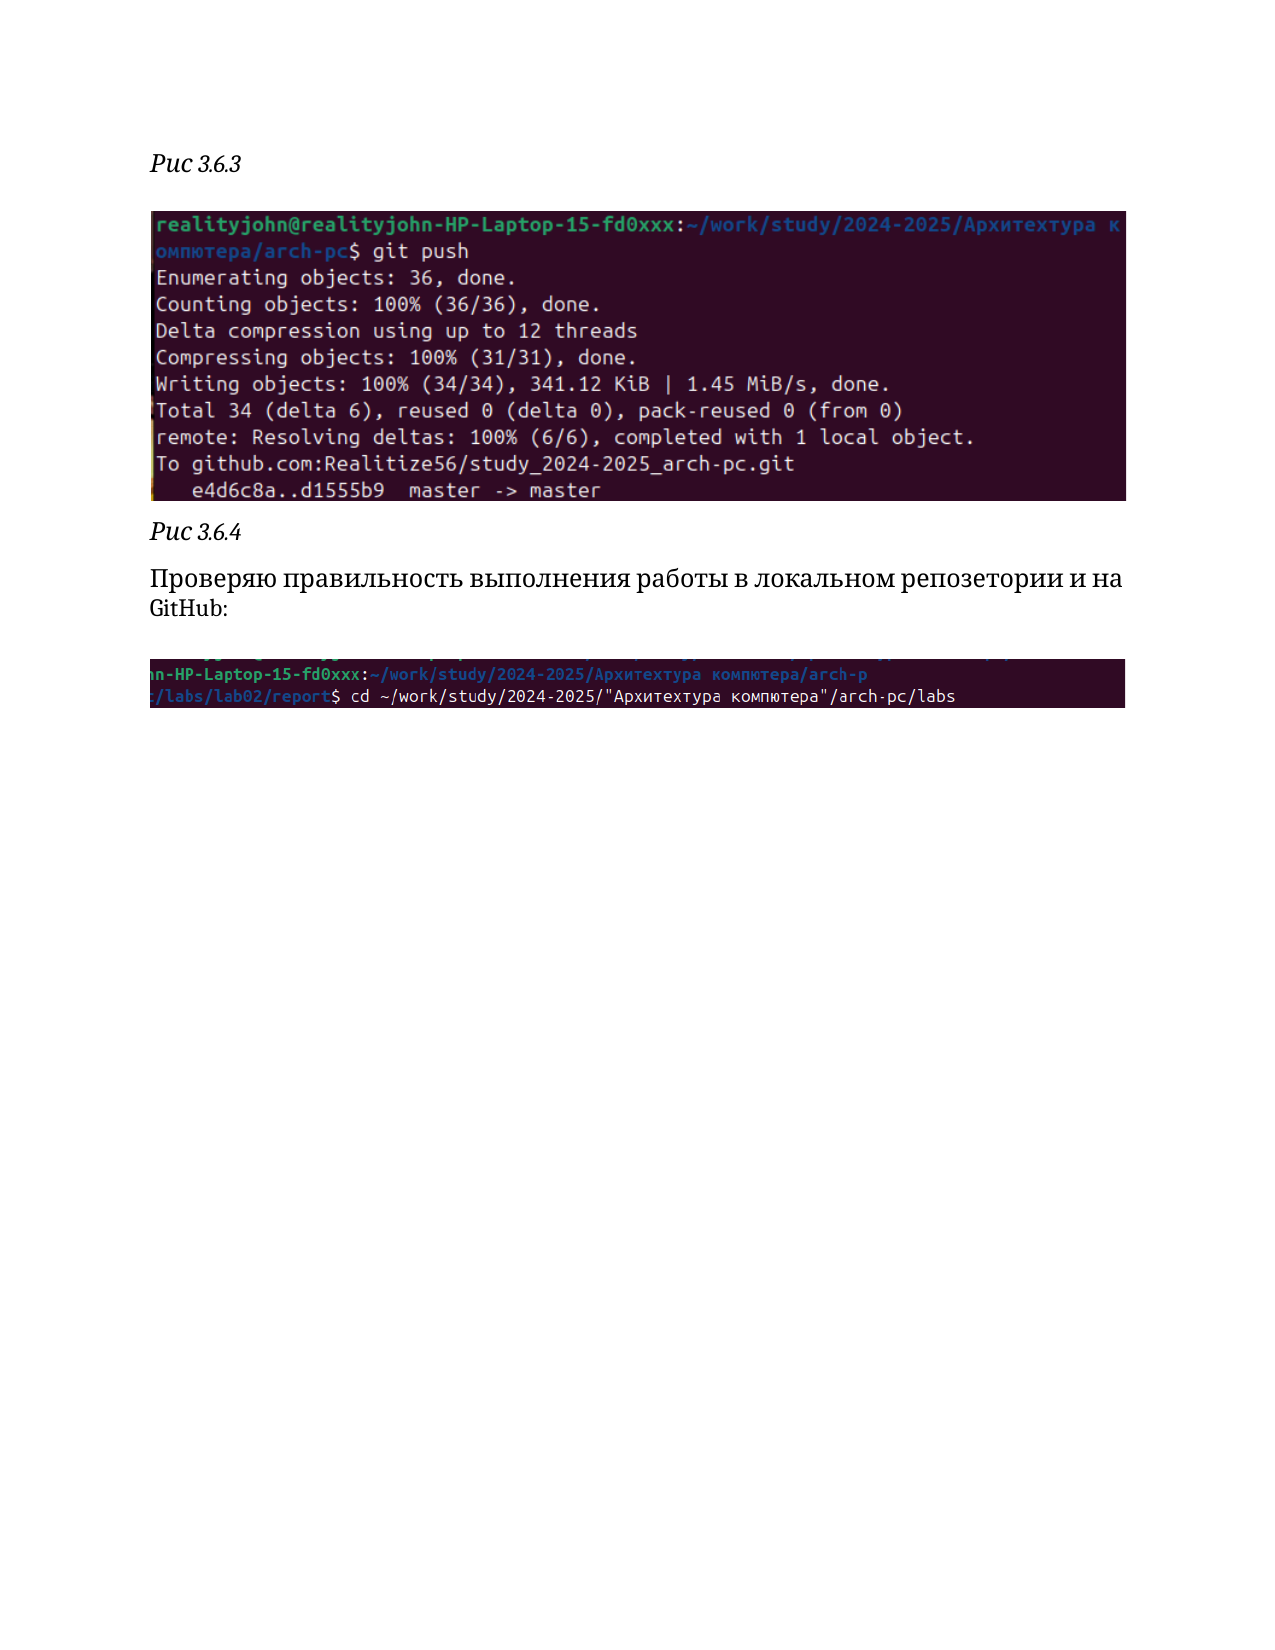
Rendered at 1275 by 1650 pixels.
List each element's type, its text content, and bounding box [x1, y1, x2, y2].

subtitle Рис 3.6.4 [149, 518, 1125, 547]
subtitle Рис 3.6.3 [150, 150, 1125, 501]
text Проверяю правильность выполнения работы в локальном репозетории и на GitHub: [149, 565, 1125, 623]
